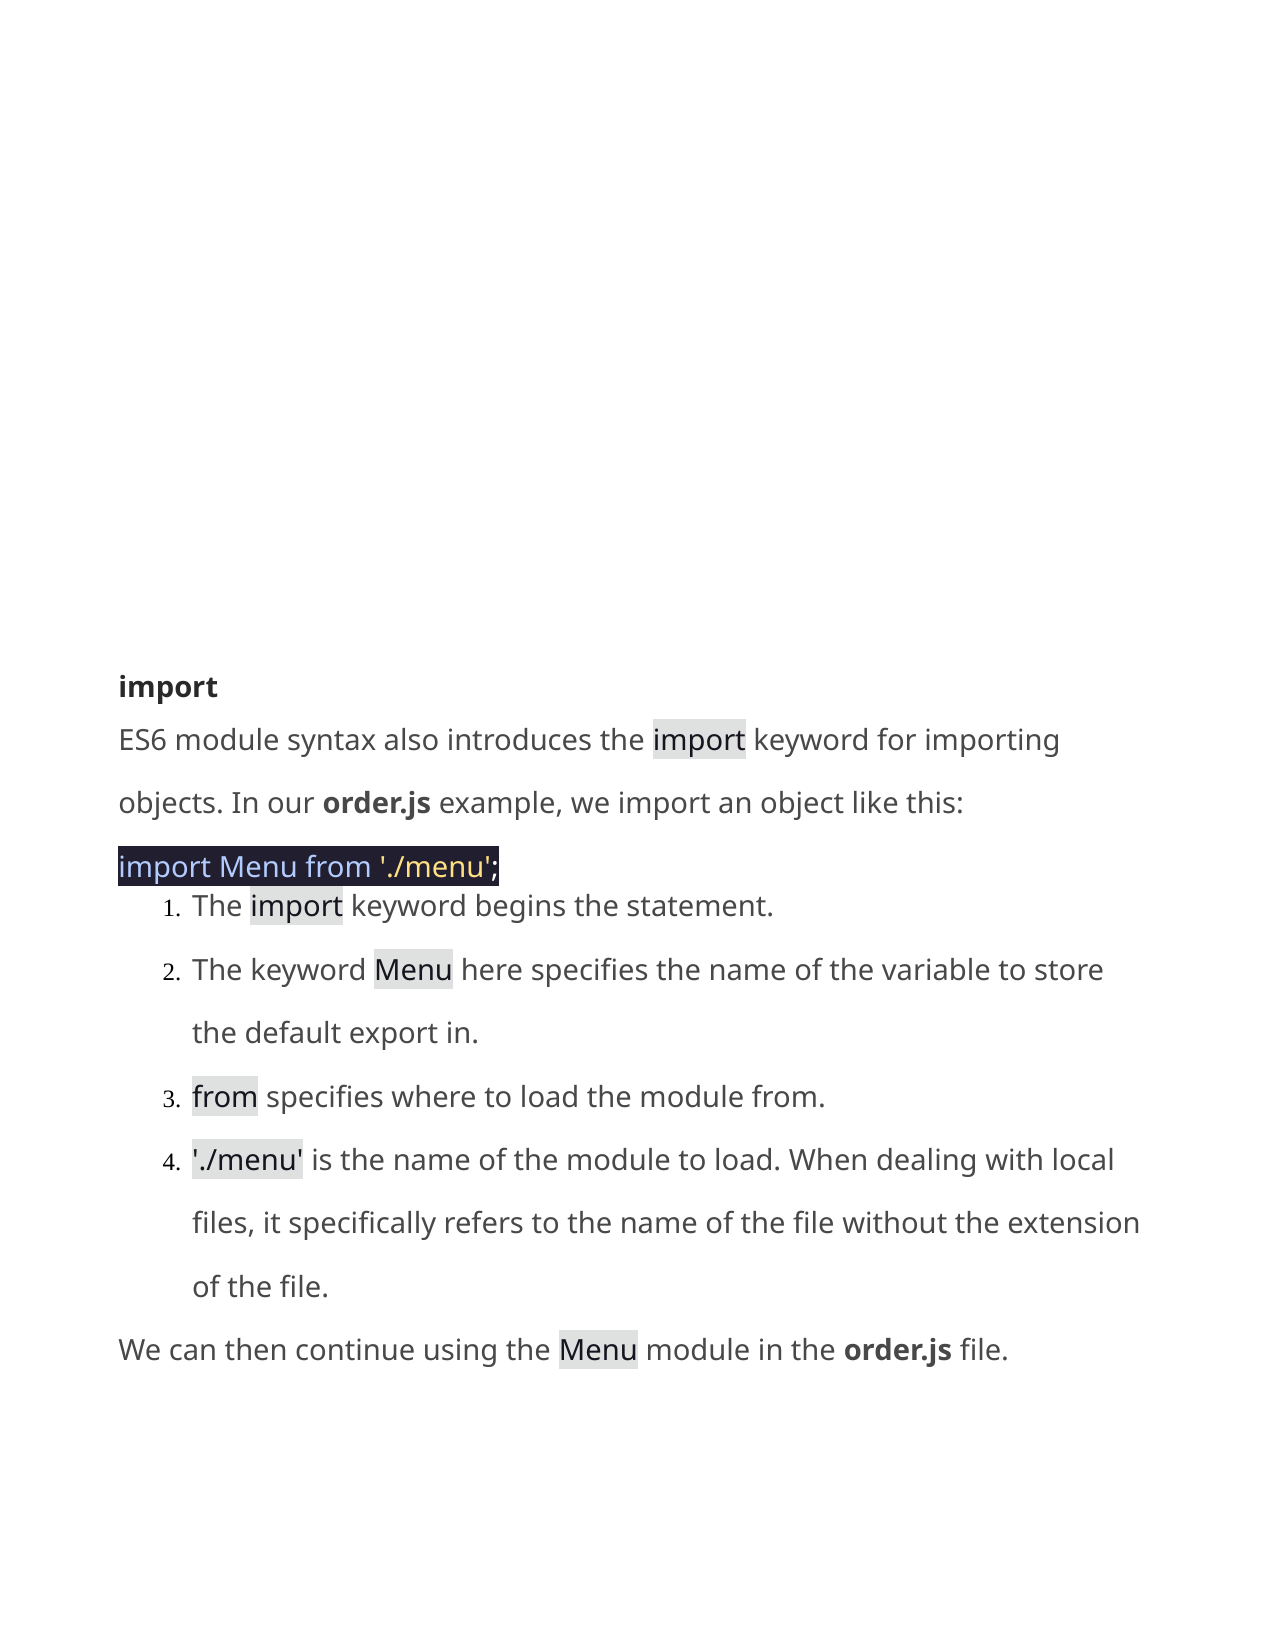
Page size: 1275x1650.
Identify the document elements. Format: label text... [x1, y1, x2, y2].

text import Menu from './menu'; [118, 846, 1157, 886]
list The keyword Menu here specifies the name of the variable to store the default export in. [162, 949, 1157, 1052]
text ES6 module syntax also introduces the import keyword for importing objects. In our order.js example, we import an object like this: [118, 719, 1157, 822]
list from specifies where to load the module from. [162, 1076, 1157, 1116]
list The import keyword begins the statement. [162, 886, 1157, 925]
text We can then continue using the Menu module in the order.js file. [118, 1329, 1157, 1369]
list './menu' is the name of the module to load. When dealing with local files, it specifically refers to the name of the file without the extension of the file. [162, 1139, 1157, 1306]
subtitle import [118, 667, 1157, 706]
